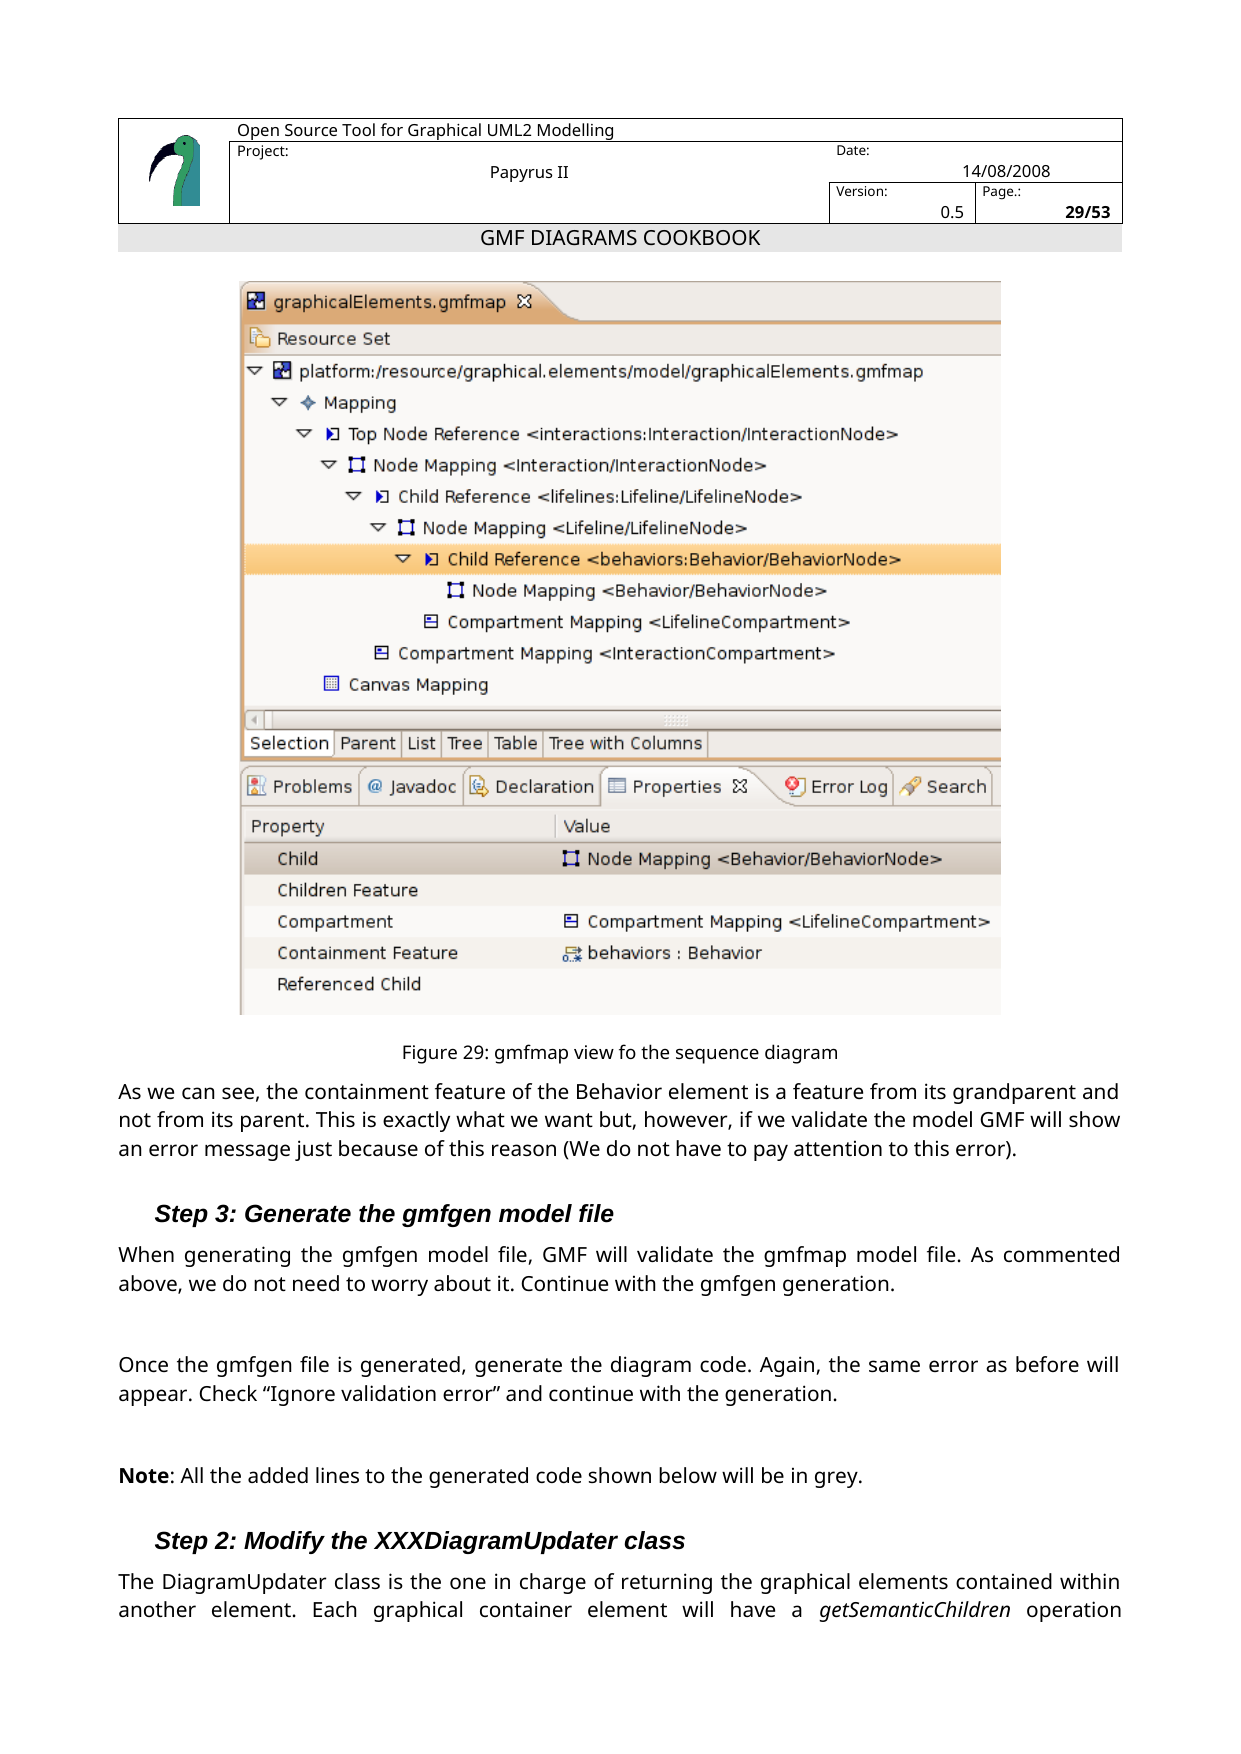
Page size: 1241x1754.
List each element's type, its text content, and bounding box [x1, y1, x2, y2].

text When generating the gmfgen model file, GMF will validate the gmfmap model file. As commented above, we do not need to worry about it. Continue with the gmfgen generation. [118, 1240, 1122, 1297]
text As we can see, the containment feature of the Behavior element is a feature from its grandparent and not from its parent. This is exactly what we want but, however, if we validate the model GMF will show an error message just because of this reason (We do not have to pay attention to this error). [118, 1077, 1122, 1162]
picture [147, 133, 201, 209]
picture [239, 281, 1001, 1015]
text The DiagramUpdater class is the one in charge of returning the graphical elements contained within another element. Each graphical container element will have a getSemanticChildren operation [118, 1567, 1122, 1624]
text Note: All the added lines to the generated code shown below will be in grey. [118, 1461, 1122, 1489]
subtitle Step 3: Generate the gmfgen model file [118, 1200, 1122, 1228]
text Once the gmfgen file is generated, generate the diagram code. Again, the same error as before will appear. Check “Ignore validation error” and continue with the generation. [118, 1351, 1122, 1407]
subtitle Step 2: Modify the XXXDiagramUpdater class [118, 1527, 1122, 1554]
text Figure 29: gmfmap view fo the sequence diagram [118, 1039, 1122, 1065]
